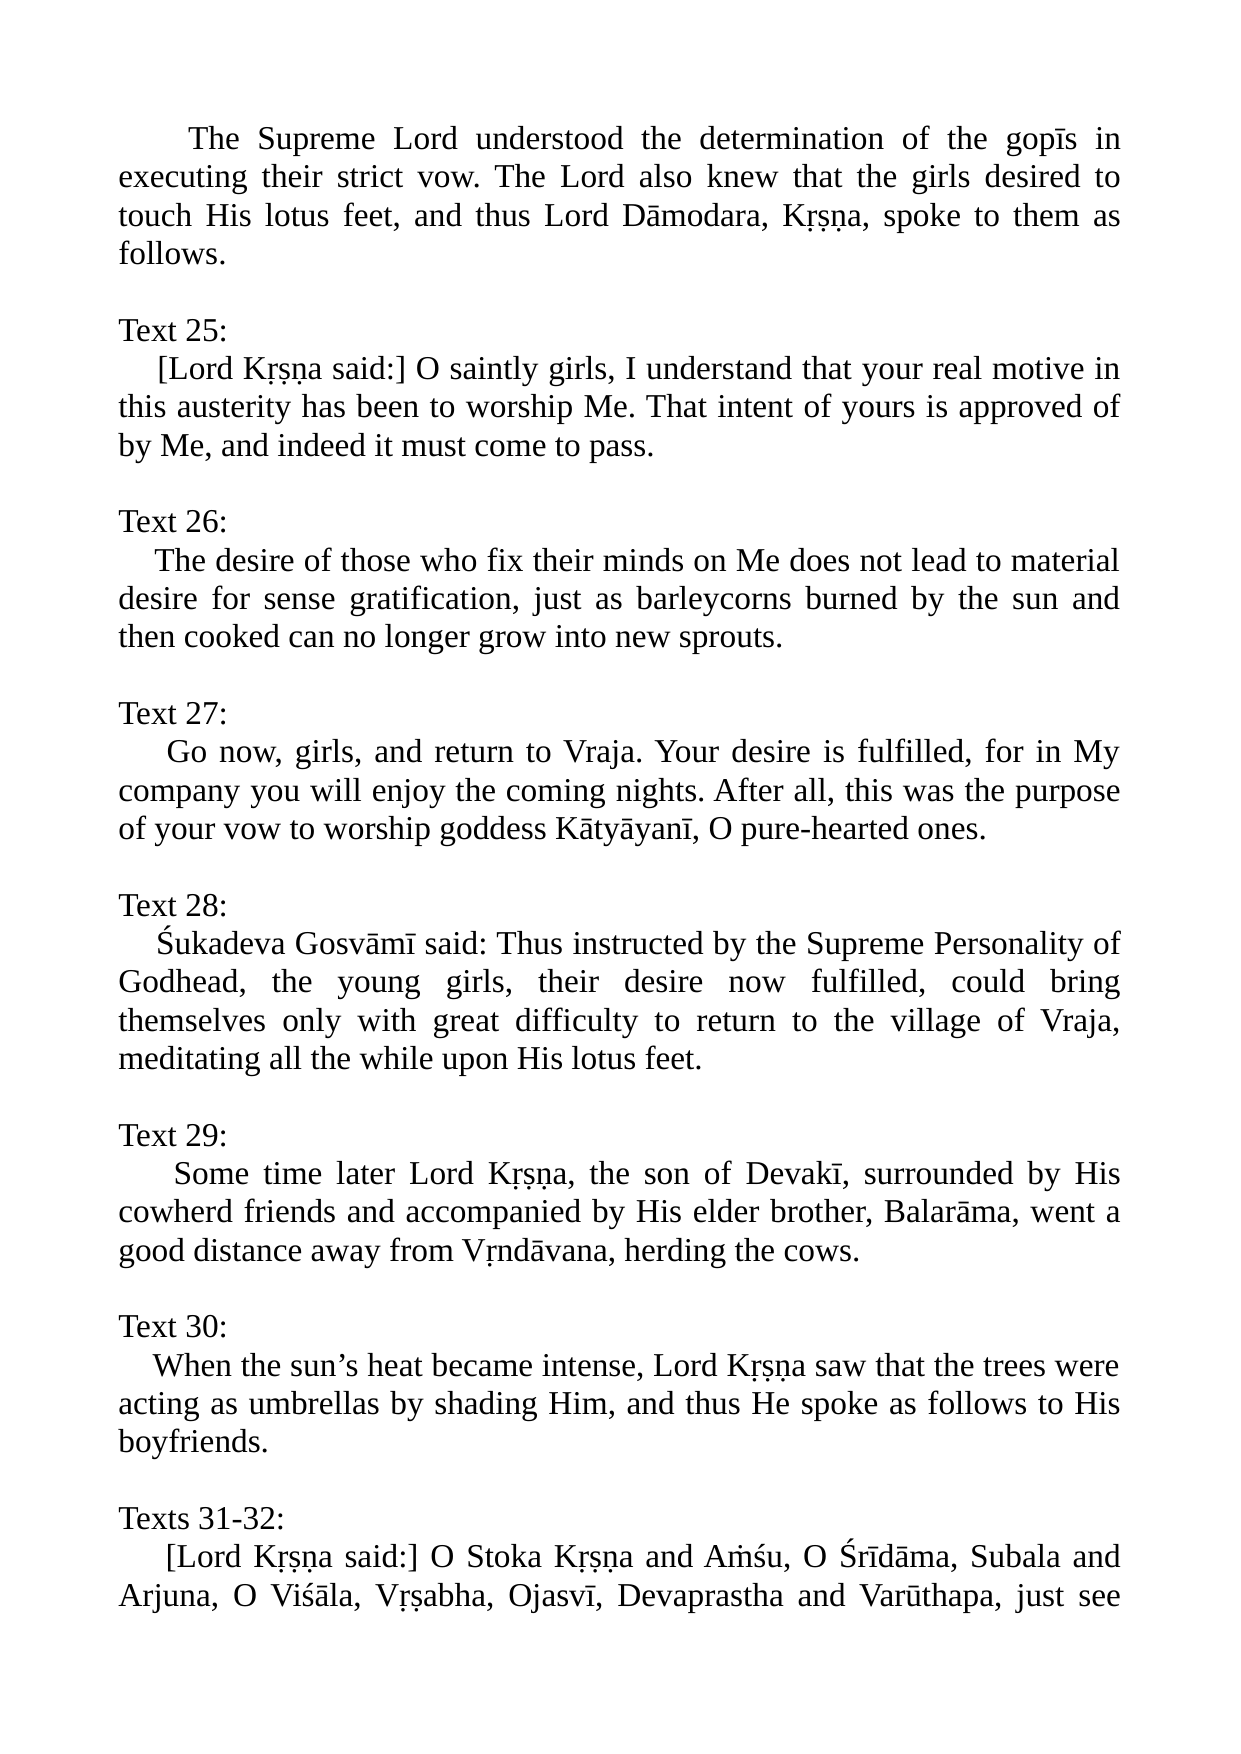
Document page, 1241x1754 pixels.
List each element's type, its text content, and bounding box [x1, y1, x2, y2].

text The Supreme Lord understood the determination of the gopīs in executing their strict vow. The Lord also knew that the girls desired to touch His lotus feet, and thus Lord Dāmodara, Kṛṣṇa, spoke to them as follows. [118, 118, 1122, 271]
text [Lord Kṛṣṇa said:] O Stoka Kṛṣṇa and Aṁśu, O Śrīdāma, Subala and Arjuna, O Viśāla, Vṛṣabha, Ojasvī, Devaprastha and Varūthapa, just see [118, 1536, 1122, 1613]
text Texts 31-32: [118, 1498, 1122, 1536]
text Some time later Lord Kṛṣṇa, the son of Devakī, surrounded by His cowherd friends and accompanied by His elder brother, Balarāma, went a good distance away from Vṛndāvana, herding the cows. [118, 1153, 1122, 1268]
text Text 25: [118, 310, 1122, 348]
text [Lord Kṛṣṇa said:] O saintly girls, I understand that your real motive in this austerity has been to worship Me. That intent of yours is approved of by Me, and indeed it must come to pass. [118, 348, 1122, 463]
text Śukadeva Gosvāmī said: Thus instructed by the Supreme Personality of Godhead, the young girls, their desire now fulfilled, could bring themselves only with great difficulty to return to the village of Vraja, meditating all the while upon His lotus feet. [118, 923, 1122, 1076]
text Text 26: [118, 501, 1122, 540]
text Text 27: [118, 693, 1122, 731]
text Text 29: [118, 1115, 1122, 1153]
text Text 28: [118, 885, 1122, 923]
text The desire of those who fix their minds on Me does not lead to material desire for sense gratification, just as barleycorns burned by the sun and then cooked can no longer grow into new sprouts. [118, 540, 1122, 655]
text Go now, girls, and return to Vraja. Your desire is fulfilled, for in My company you will enjoy the coming nights. After all, this was the purpose of your vow to worship goddess Kātyāyanī, O pure-hearted ones. [118, 731, 1122, 846]
text Text 30: [118, 1306, 1122, 1345]
text When the sun’s heat became intense, Lord Kṛṣṇa saw that the trees were acting as umbrellas by shading Him, and thus He spoke as follows to His boyfriends. [118, 1345, 1122, 1460]
